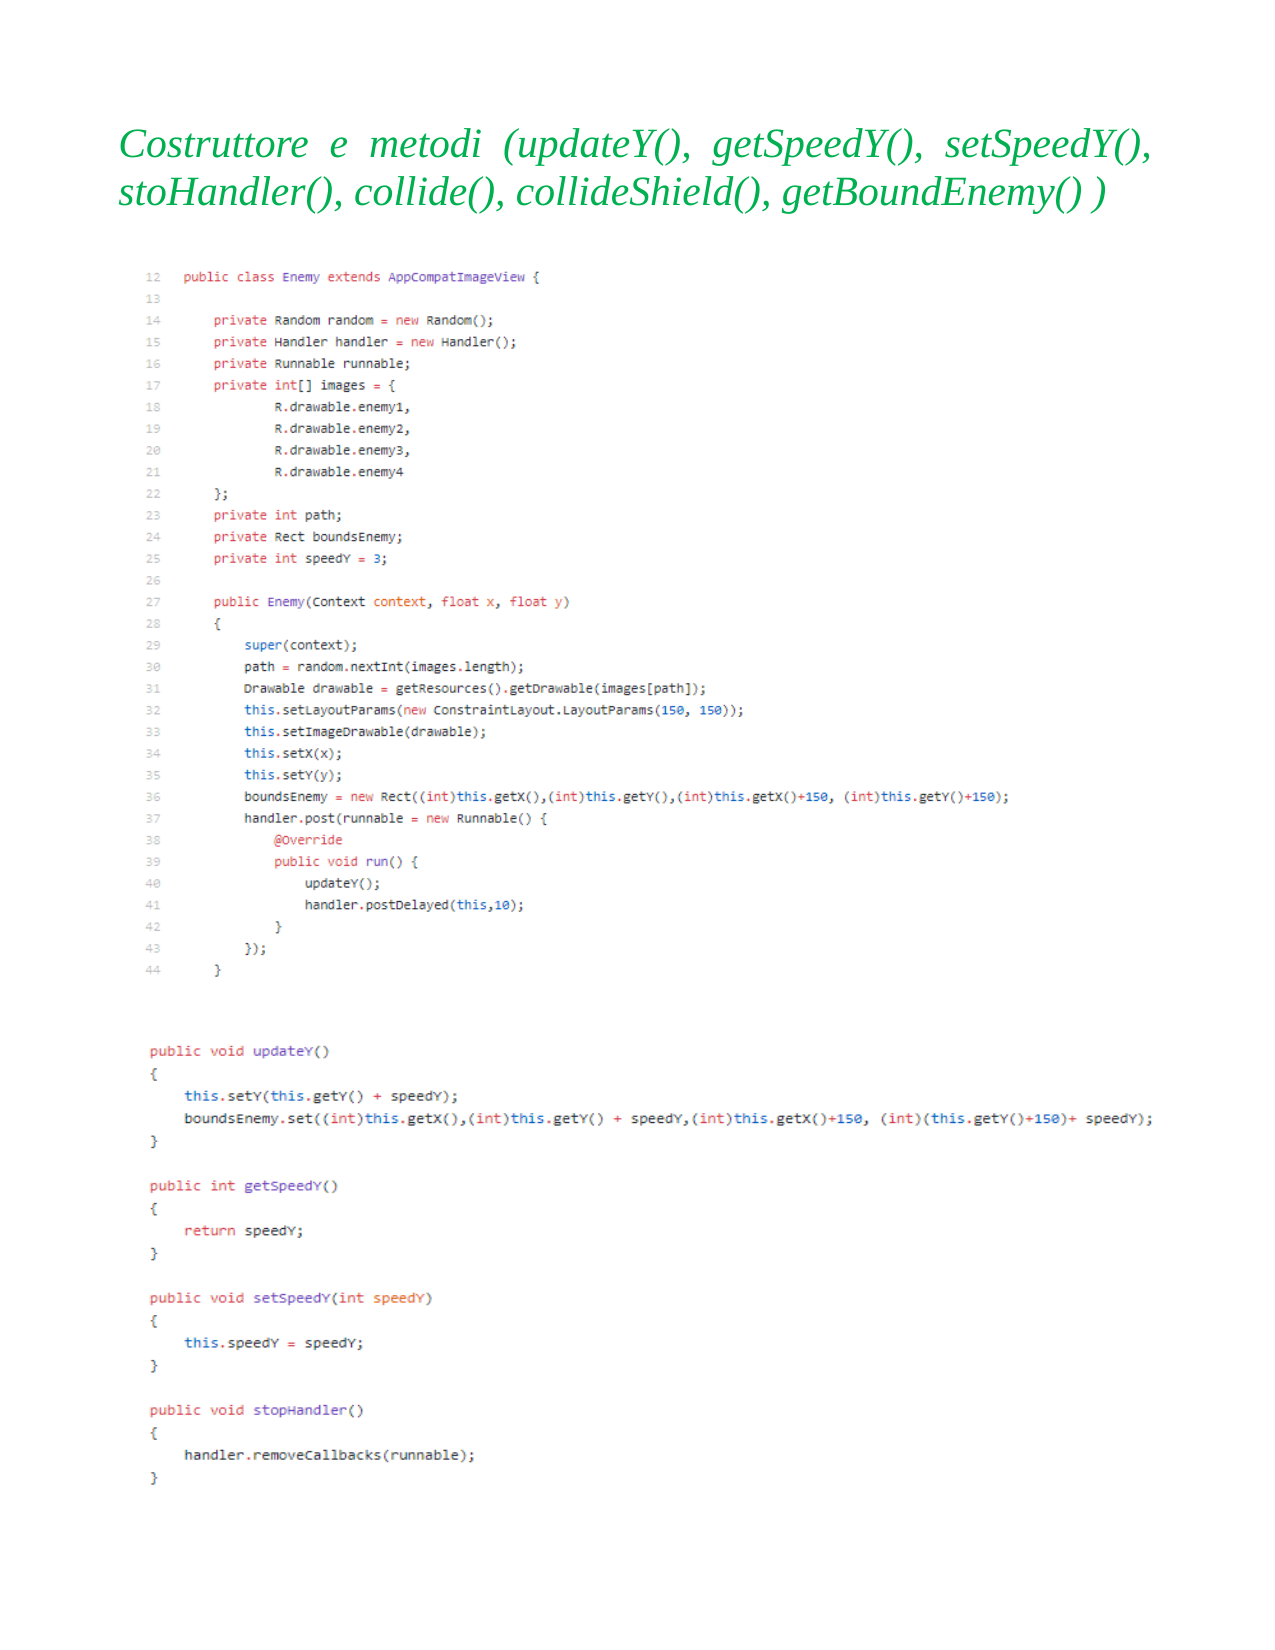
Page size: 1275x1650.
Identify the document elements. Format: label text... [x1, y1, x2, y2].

text Costruttore e metodi (updateY(), getSpeedY(), setSpeedY(), stoHandler(), collide(), collideShield(), getBoundEnemy() ) [118, 118, 1157, 214]
